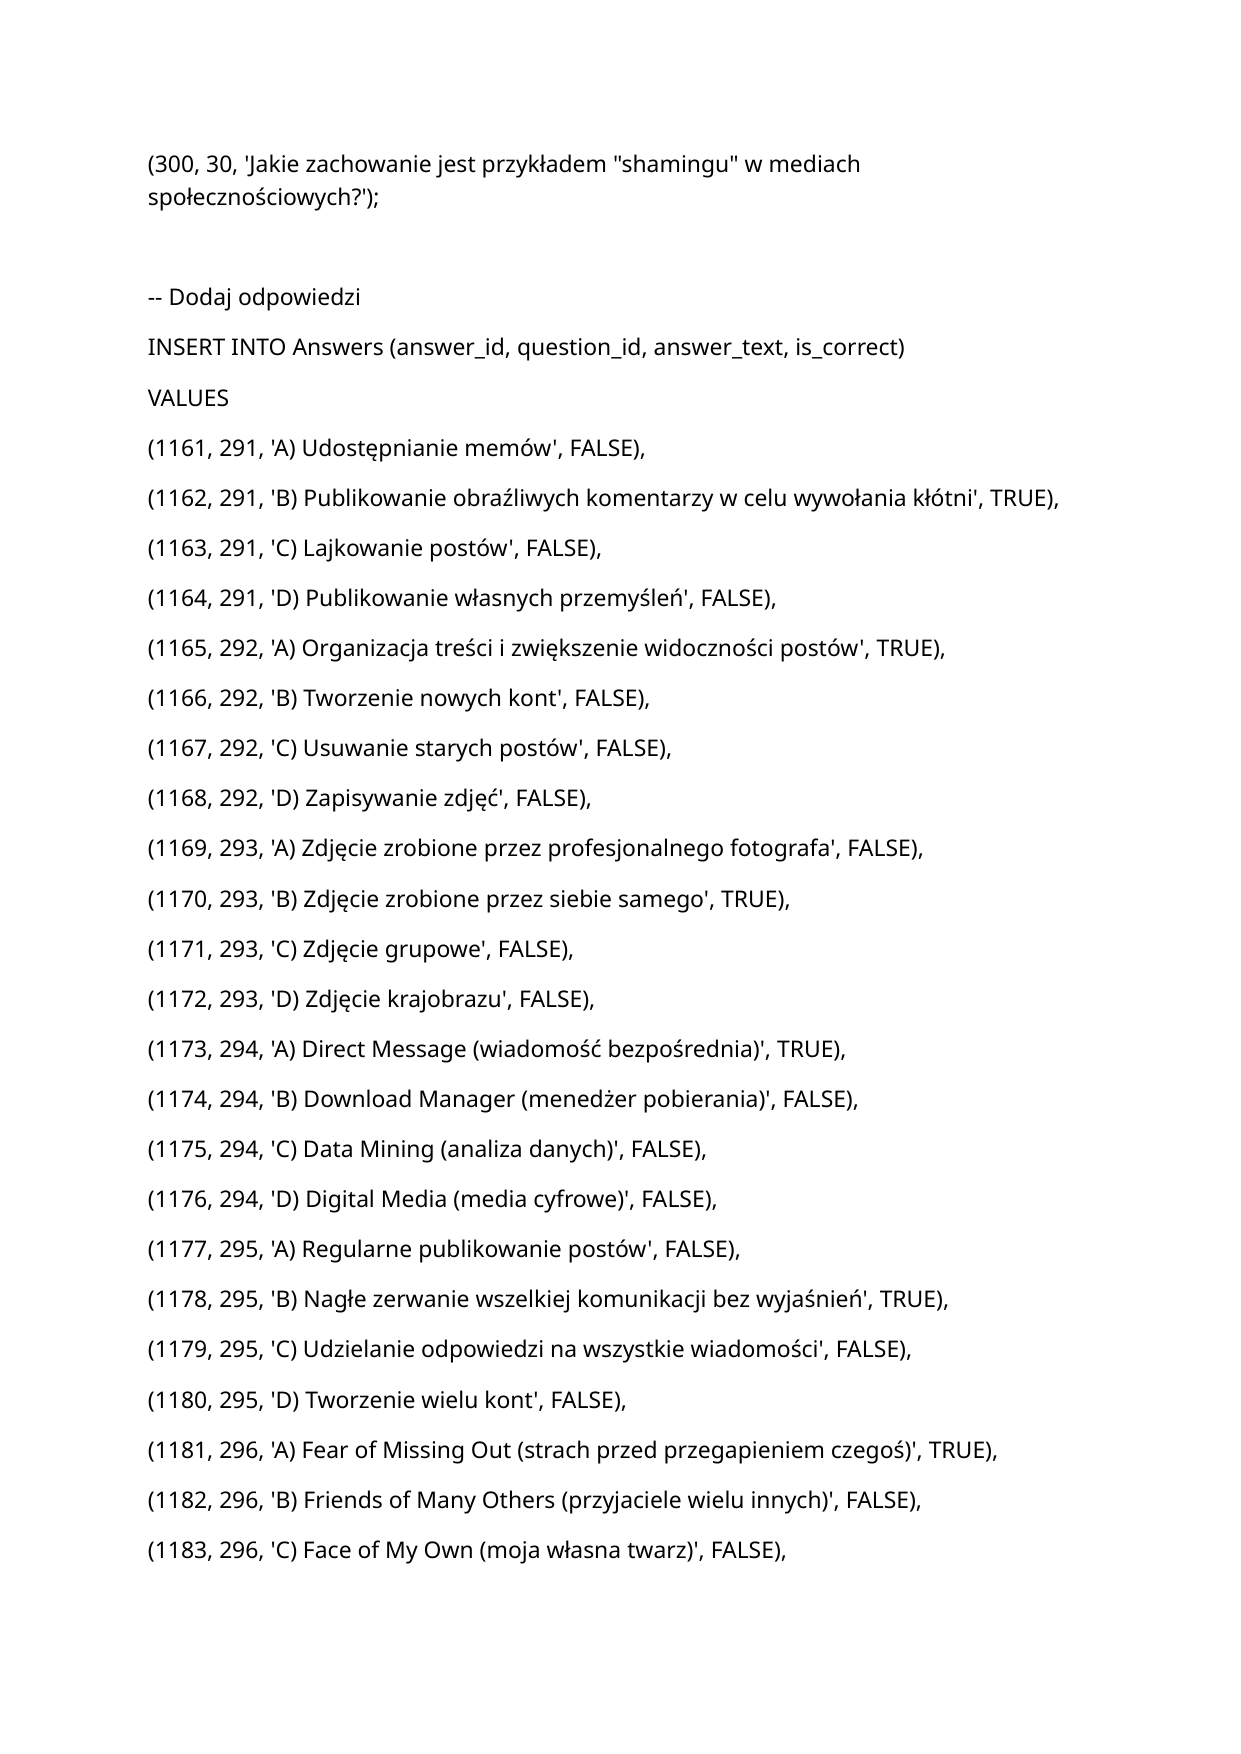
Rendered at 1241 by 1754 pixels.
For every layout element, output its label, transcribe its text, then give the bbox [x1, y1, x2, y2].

text (1180, 295, 'D) Tworzenie wielu kont', FALSE), [148, 1383, 1093, 1415]
text (1183, 296, 'C) Face of My Own (moja własna twarz)', FALSE), [148, 1534, 1093, 1565]
text (1166, 292, 'B) Tworzenie nowych kont', FALSE), [148, 682, 1093, 713]
text (1169, 293, 'A) Zdjęcie zrobione przez profesjonalnego fotografa', FALSE), [148, 832, 1093, 864]
text (1165, 292, 'A) Organizacja treści i zwiększenie widoczności postów', TRUE), [148, 632, 1093, 663]
text (1182, 296, 'B) Friends of Many Others (przyjaciele wielu innych)', FALSE), [148, 1484, 1093, 1515]
text (1179, 295, 'C) Udzielanie odpowiedzi na wszystkie wiadomości', FALSE), [148, 1333, 1093, 1365]
text (1175, 294, 'C) Data Mining (analiza danych)', FALSE), [148, 1133, 1093, 1164]
text (1168, 292, 'D) Zapisywanie zdjęć', FALSE), [148, 782, 1093, 813]
text (1162, 291, 'B) Publikowanie obraźliwych komentarzy w celu wywołania kłótni', TRUE), [148, 482, 1093, 513]
text (1173, 294, 'A) Direct Message (wiadomość bezpośrednia)', TRUE), [148, 1033, 1093, 1064]
text (1167, 292, 'C) Usuwanie starych postów', FALSE), [148, 732, 1093, 763]
text (1170, 293, 'B) Zdjęcie zrobione przez siebie samego', TRUE), [148, 882, 1093, 914]
text (1177, 295, 'A) Regularne publikowanie postów', FALSE), [148, 1233, 1093, 1264]
text (1181, 296, 'A) Fear of Missing Out (strach przed przegapieniem czegoś)', TRUE), [148, 1434, 1093, 1465]
text (1178, 295, 'B) Nagłe zerwanie wszelkiej komunikacji bez wyjaśnień', TRUE), [148, 1283, 1093, 1314]
text (1174, 294, 'B) Download Manager (menedżer pobierania)', FALSE), [148, 1083, 1093, 1114]
text (1164, 291, 'D) Publikowanie własnych przemyśleń', FALSE), [148, 582, 1093, 613]
text (1176, 294, 'D) Digital Media (media cyfrowe)', FALSE), [148, 1183, 1093, 1214]
text (1172, 293, 'D) Zdjęcie krajobrazu', FALSE), [148, 983, 1093, 1014]
text (300, 30, 'Jakie zachowanie jest przykładem "shamingu" w mediach społecznościowych?'); [148, 148, 1093, 212]
text (1163, 291, 'C) Lajkowanie postów', FALSE), [148, 532, 1093, 563]
text (1161, 291, 'A) Udostępnianie memów', FALSE), [148, 432, 1093, 463]
text VALUES [148, 381, 1093, 413]
text (1171, 293, 'C) Zdjęcie grupowe', FALSE), [148, 933, 1093, 964]
text -- Dodaj odpowiedzi [148, 281, 1093, 312]
text INSERT INTO Answers (answer_id, question_id, answer_text, is_correct) [148, 331, 1093, 363]
